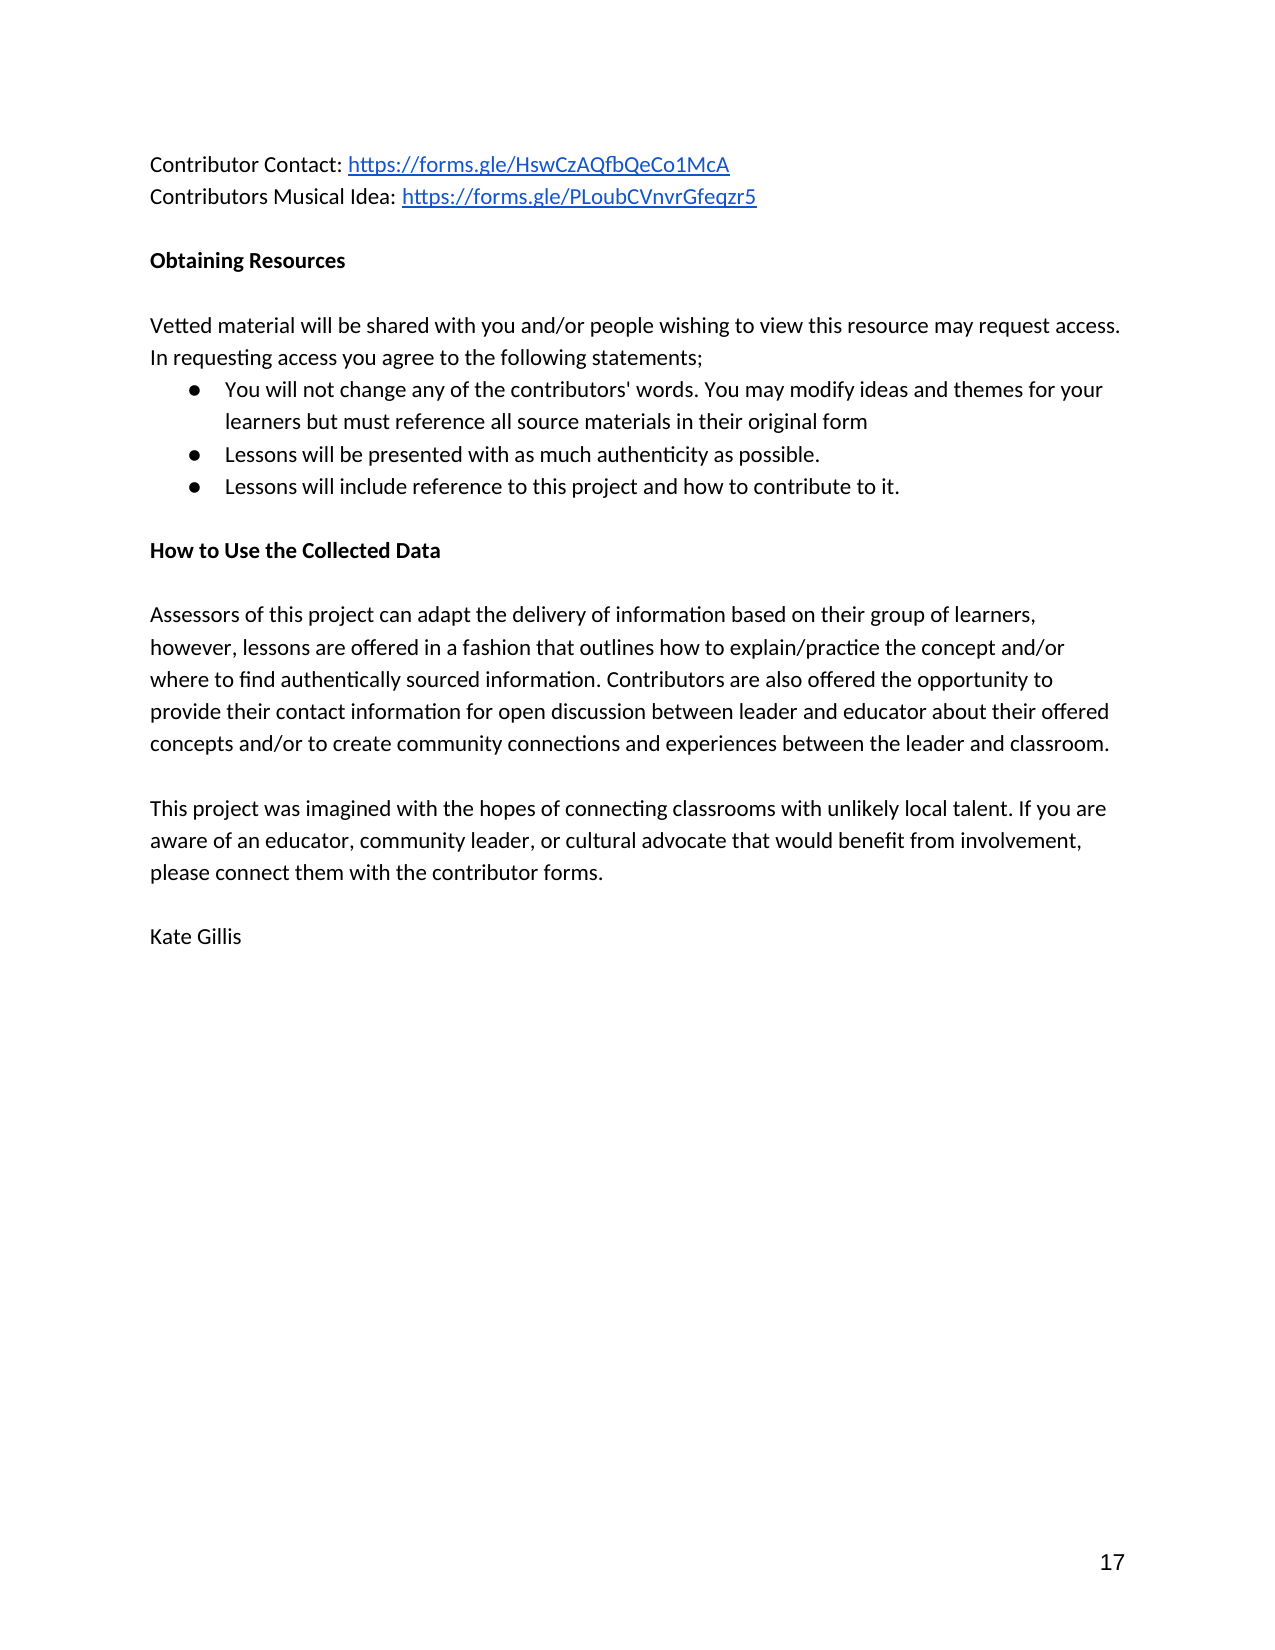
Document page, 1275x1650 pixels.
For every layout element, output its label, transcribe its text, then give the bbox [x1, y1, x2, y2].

text Vetted material will be shared with you and/or people wishing to view this resource may request access. In requesting access you agree to the following statements; [150, 311, 1125, 371]
text Obtaining Resources [150, 247, 1125, 274]
text Assessors of this project can adapt the delivery of information based on their group of learners, however, lessons are offered in a fashion that outlines how to explain/practice the concept and/or where to find authentically sourced information. Contributors are also offered the opportunity to provide their contact information for open discussion between leader and educator about their offered concepts and/or to create community connections and experiences between the leader and classroom. [150, 601, 1125, 757]
list Lessons will be presented with as much authenticity as possible. [187, 440, 1125, 468]
list Lessons will include reference to this project and how to contribute to it. [187, 472, 1125, 500]
text Contributor Contact: https://forms.gle/HswCzAQfbQeCo1McA [150, 150, 1125, 178]
text This project was imagined with the hopes of connecting classrooms with unlikely local talent. If you are aware of an educator, community leader, or cultural advocate that would benefit from involvement, please connect them with the contributor forms. [150, 794, 1125, 886]
text Kate Gillis [150, 922, 1125, 951]
text Contributors Musical Idea: https://forms.gle/PLoubCVnvrGfeqzr5 [150, 182, 1125, 210]
text How to Use the Collected Data [150, 536, 1125, 564]
list You will not change any of the contributors' words. You may modify ideas and themes for your learners but must reference all source materials in their original form [187, 375, 1125, 436]
